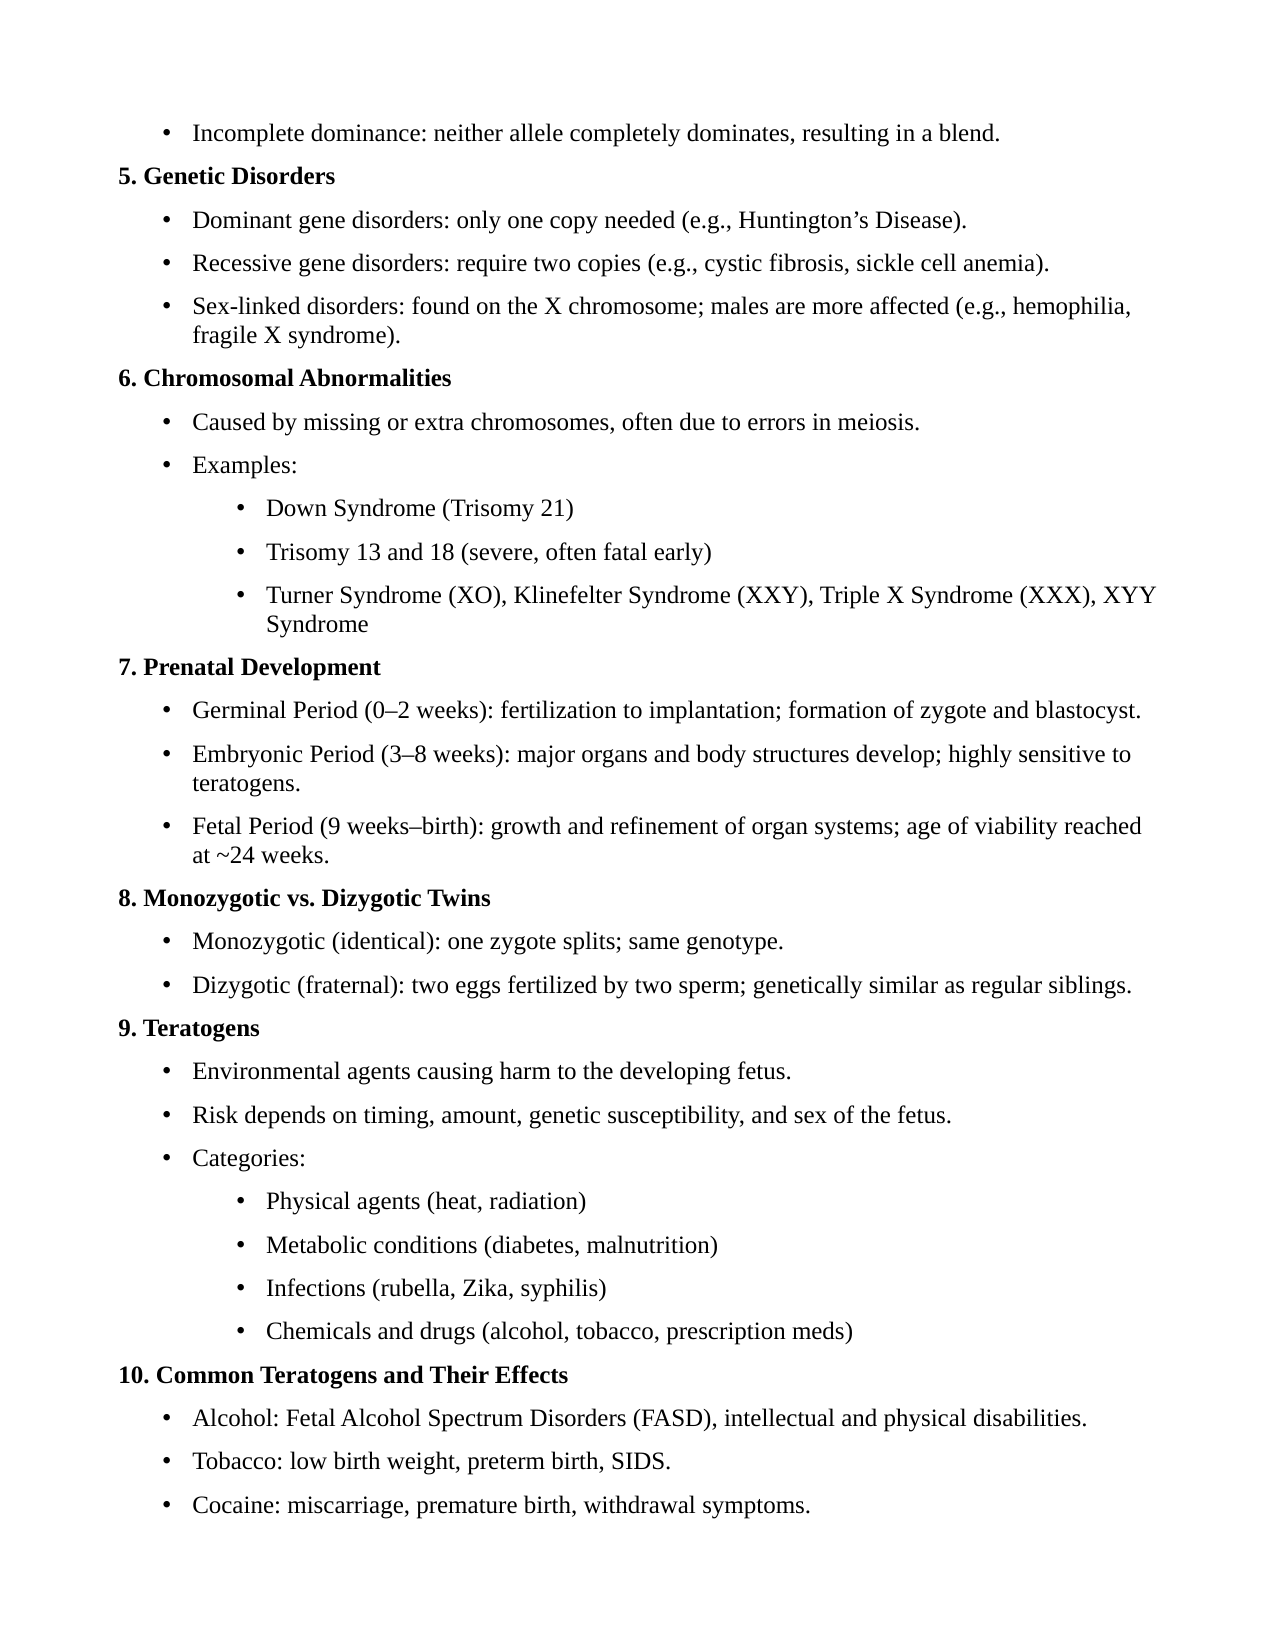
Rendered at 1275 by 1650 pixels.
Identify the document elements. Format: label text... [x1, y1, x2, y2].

list Germinal Period (0–2 weeks): fertilization to implantation; formation of zygote and blastocyst. [162, 696, 1157, 724]
list Metabolic conditions (diabetes, malnutrition) [236, 1230, 1157, 1258]
list Trisomy 13 and 18 (severe, often fatal early) [236, 537, 1157, 566]
list Environmental agents causing harm to the developing fetus. [162, 1056, 1157, 1085]
list Examples: [162, 450, 1157, 479]
list Down Syndrome (Trisomy 21) [236, 493, 1157, 522]
text 5. Genetic Disorders [118, 161, 1157, 190]
text 9. Teratogens [118, 1013, 1157, 1042]
list Incomplete dominance: neither allele completely dominates, resulting in a blend. [162, 118, 1157, 147]
list Caused by missing or extra chromosomes, often due to errors in meiosis. [162, 407, 1157, 436]
list Categories: [162, 1143, 1157, 1172]
list Dominant gene disorders: only one copy needed (e.g., Huntington’s Disease). [162, 205, 1157, 233]
list Alcohol: Fetal Alcohol Spectrum Disorders (FASD), intellectual and physical disabilities. [162, 1403, 1157, 1432]
text 8. Monozygotic vs. Dizygotic Twins [118, 883, 1157, 912]
list Embryonic Period (3–8 weeks): major organs and body structures develop; highly sensitive to teratogens. [162, 739, 1157, 796]
list Turner Syndrome (XO), Klinefelter Syndrome (XXY), Triple X Syndrome (XXX), XYY Syndrome [236, 580, 1157, 638]
list Dizygotic (fraternal): two eggs fertilized by two sperm; genetically similar as regular siblings. [162, 970, 1157, 998]
list Sex-linked disorders: found on the X chromosome; males are more affected (e.g., hemophilia, fragile X syndrome). [162, 291, 1157, 349]
list Tobacco: low birth weight, preterm birth, SIDS. [162, 1446, 1157, 1475]
list Risk depends on timing, amount, genetic susceptibility, and sex of the fetus. [162, 1100, 1157, 1128]
list Cocaine: miscarriage, premature birth, withdrawal symptoms. [162, 1490, 1157, 1518]
list Fetal Period (9 weeks–birth): growth and refinement of organ systems; age of viability reached at ~24 weeks. [162, 811, 1157, 868]
list Physical agents (heat, radiation) [236, 1186, 1157, 1215]
list Chemicals and drugs (alcohol, tobacco, prescription meds) [236, 1316, 1157, 1345]
list Monozygotic (identical): one zygote splits; same genotype. [162, 926, 1157, 955]
text 7. Prenatal Development [118, 652, 1157, 681]
list Recessive gene disorders: require two copies (e.g., cystic fibrosis, sickle cell anemia). [162, 248, 1157, 277]
list Infections (rubella, Zika, syphilis) [236, 1273, 1157, 1302]
text 6. Chromosomal Abnormalities [118, 363, 1157, 392]
text 10. Common Teratogens and Their Effects [118, 1360, 1157, 1388]
